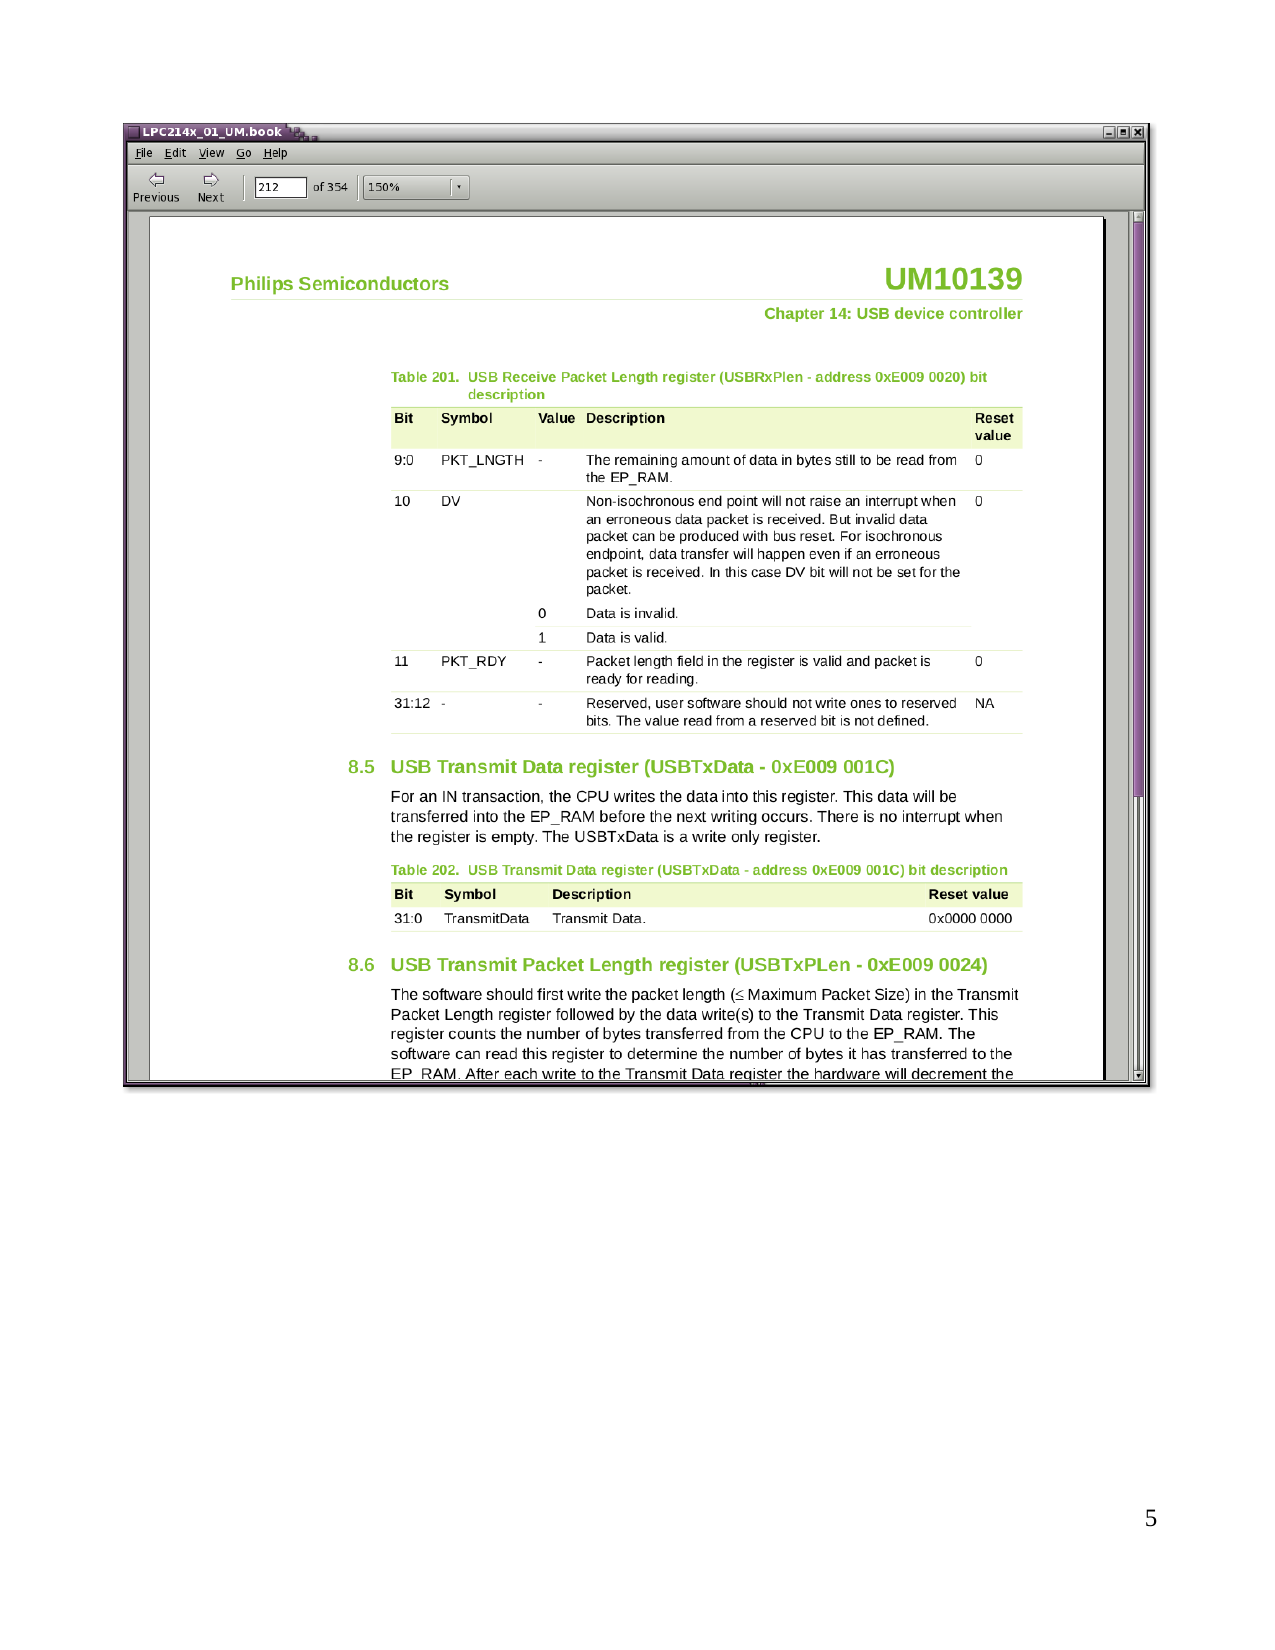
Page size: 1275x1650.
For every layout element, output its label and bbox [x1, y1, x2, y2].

picture [118, 118, 1157, 1094]
